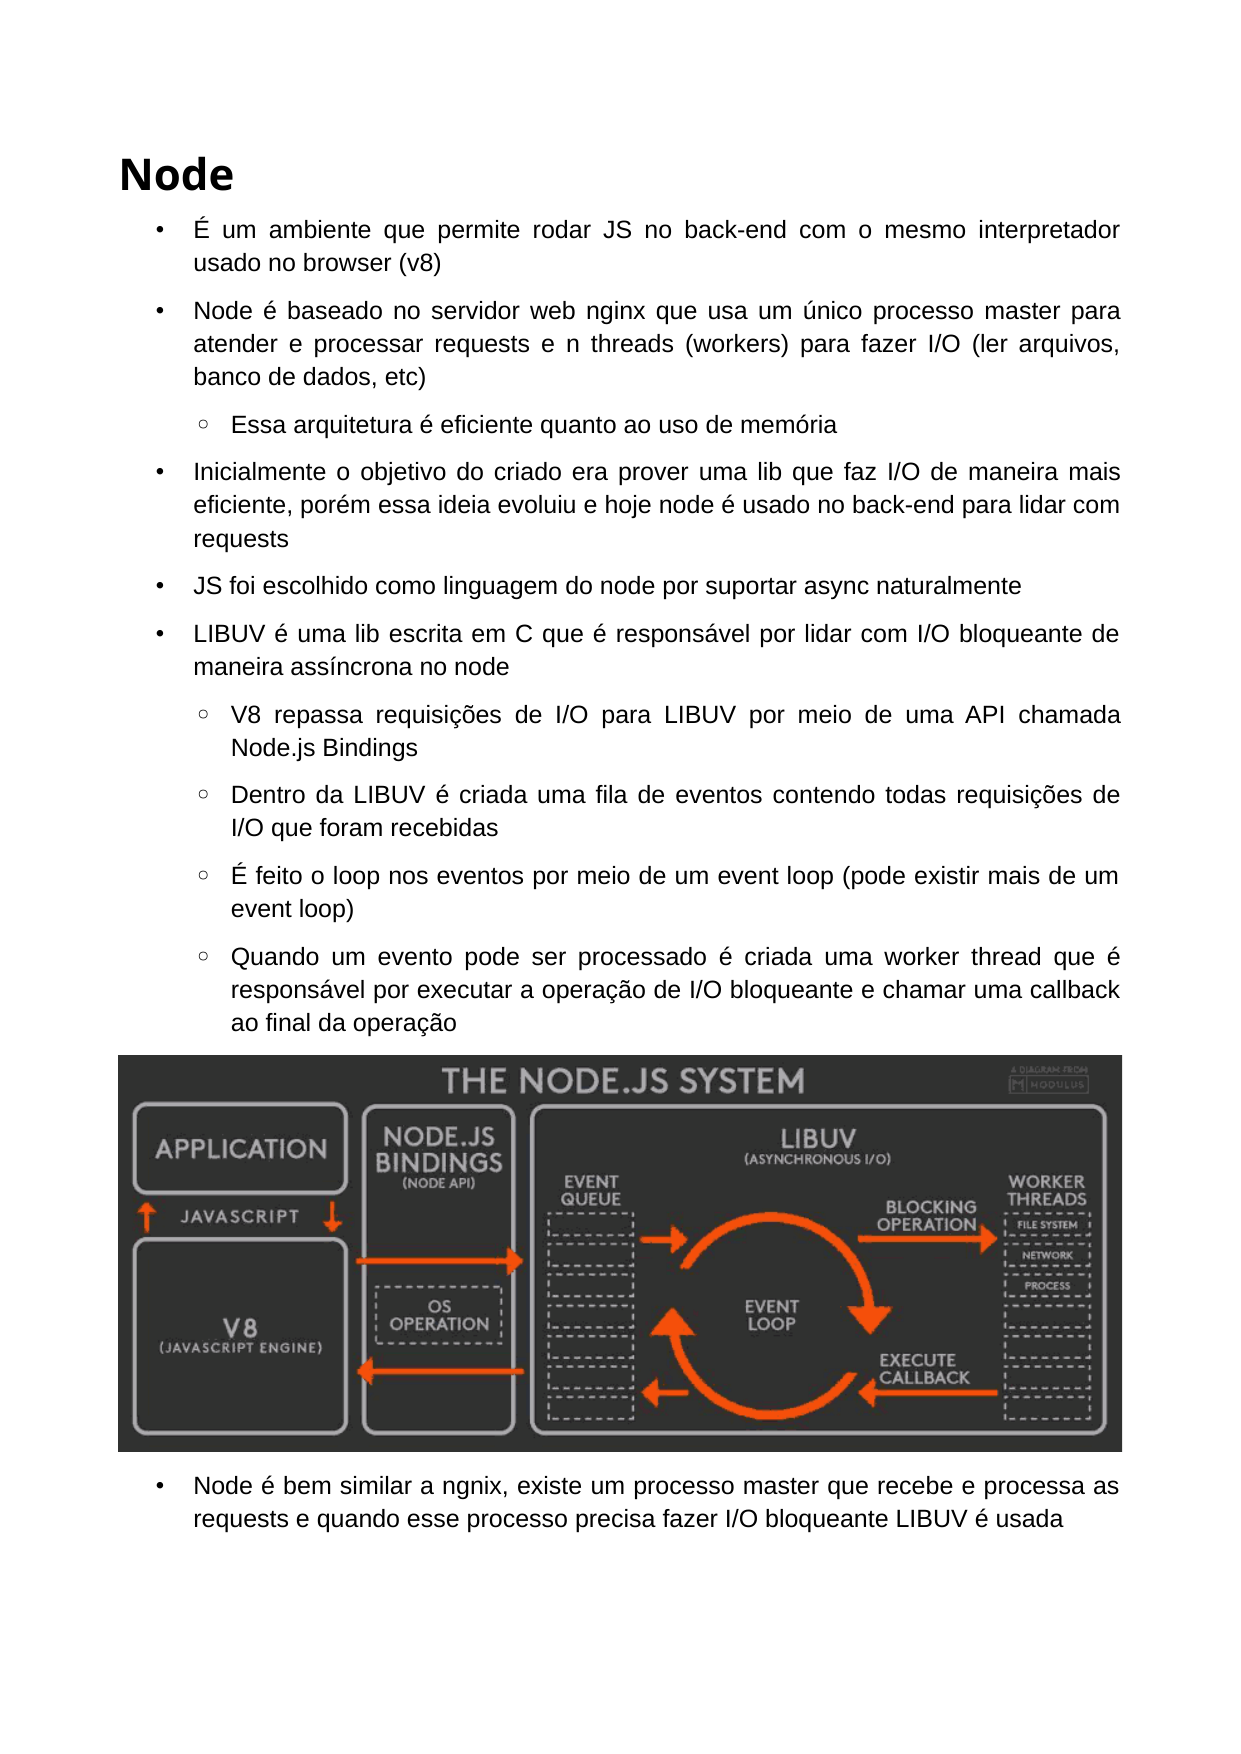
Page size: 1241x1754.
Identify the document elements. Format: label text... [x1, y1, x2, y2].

list Node é bem similar a ngnix, existe um processo master que recebe e processa as requests e quando esse processo precisa fazer I/O bloqueante LIBUV é usada [156, 1471, 1122, 1533]
list Node é baseado no servidor web nginx que usa um único processo master para atender e processar requests e n threads (workers) para fazer I/O (ler arquivos, banco de dados, etc) [156, 296, 1122, 391]
list LIBUV é uma lib escrita em C que é responsável por lidar com I/O bloqueante de maneira assíncrona no node [156, 619, 1122, 681]
picture [118, 1055, 1123, 1452]
list Inicialmente o objetivo do criado era prover uma lib que faz I/O de maneira mais eficiente, porém essa ideia evoluiu e hoje node é usado no back-end para lidar com requests [156, 457, 1122, 552]
list É um ambiente que permite rodar JS no back-end com o mesmo interpretador usado no browser (v8) [156, 215, 1122, 277]
list JS foi escolhido como linguagem do node por suportar async naturalmente [156, 571, 1122, 600]
list Quando um evento pode ser processado é criada uma worker thread que é responsável por executar a operação de I/O bloqueante e chamar uma callback ao final da operação [193, 942, 1122, 1037]
list É feito o loop nos eventos por meio de um event loop (pode existir mais de um event loop) [193, 861, 1122, 923]
list V8 repassa requisições de I/O para LIBUV por meio de uma API chamada Node.js Bindings [193, 699, 1122, 761]
list Dentro da LIBUV é criada uma fila de eventos contendo todas requisições de I/O que foram recebidas [193, 780, 1122, 842]
list Essa arquitetura é eficiente quanto ao uso de memória [193, 410, 1122, 438]
subtitle Node [118, 143, 1122, 203]
